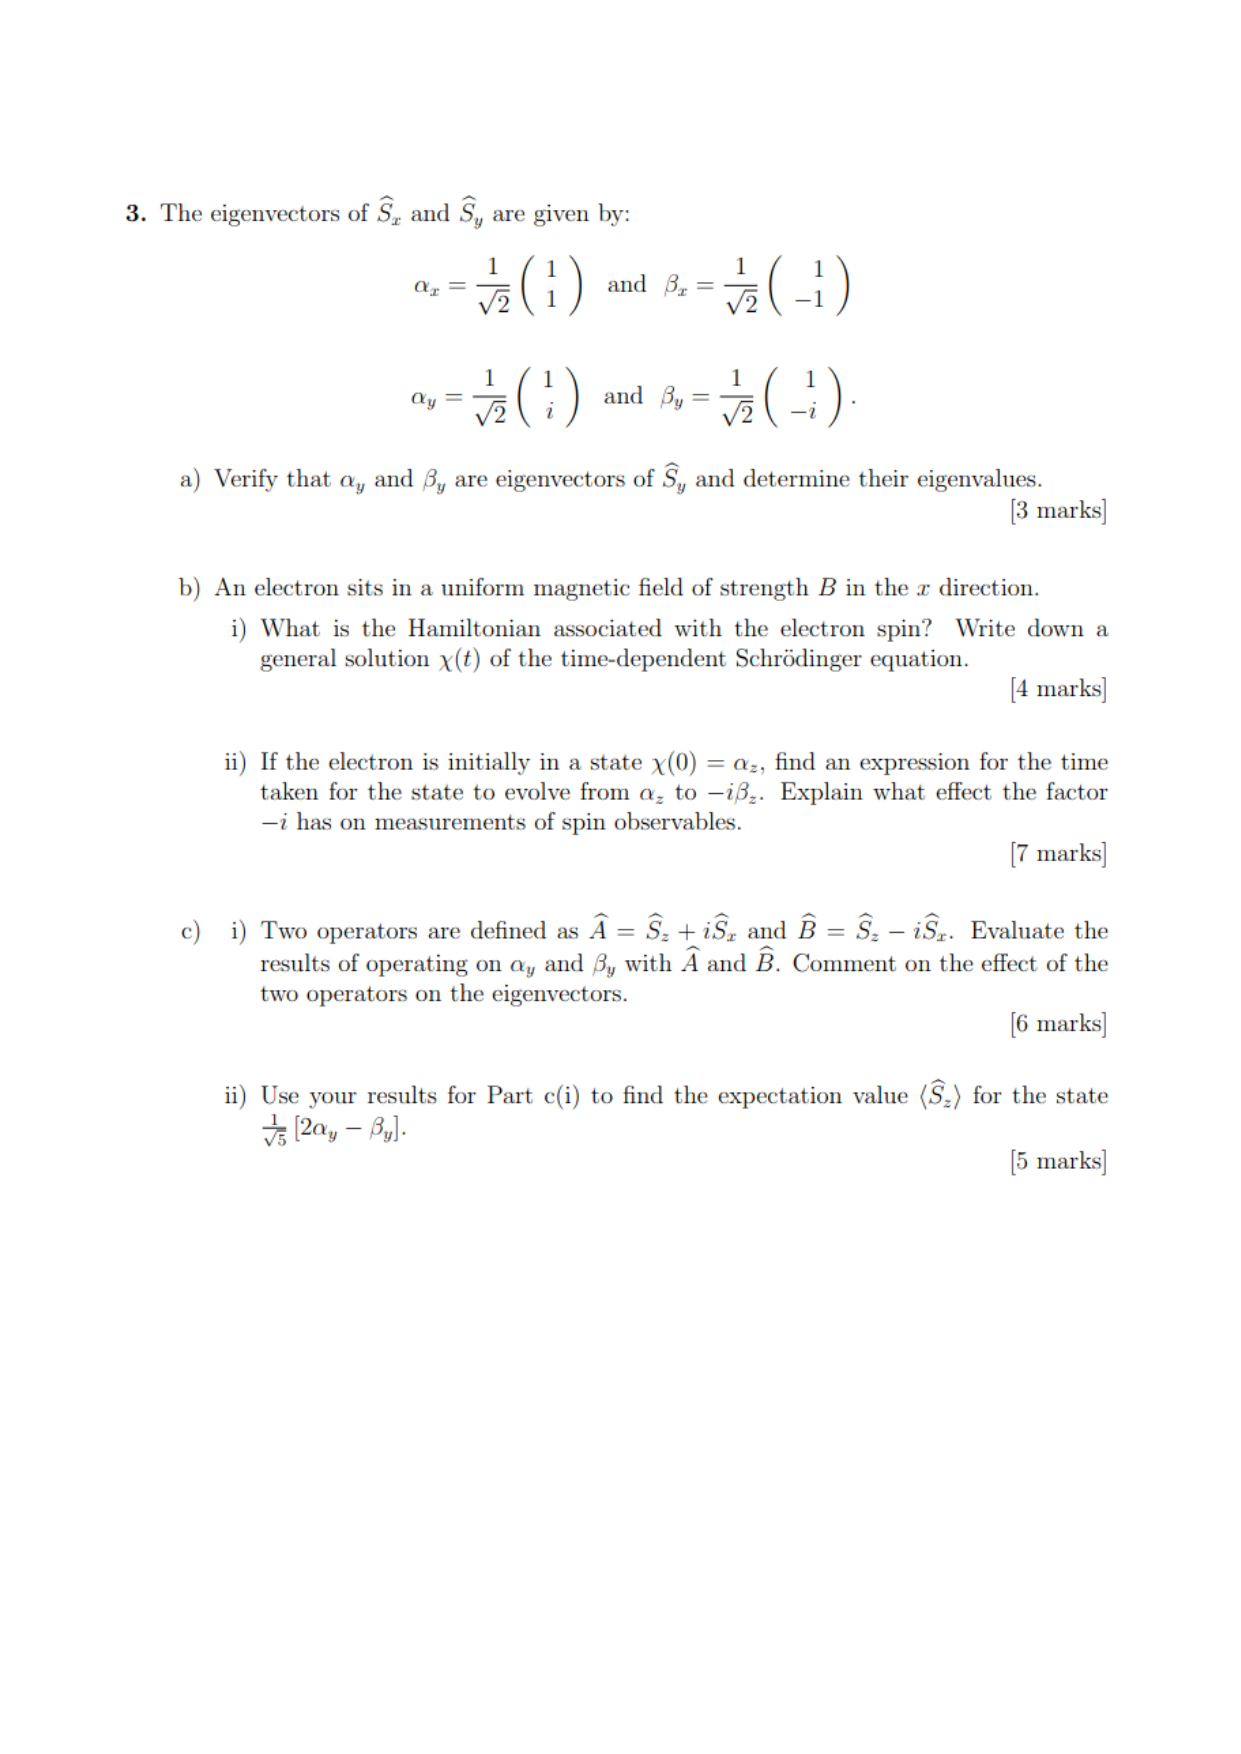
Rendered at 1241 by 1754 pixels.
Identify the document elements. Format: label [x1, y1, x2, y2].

picture [116, 194, 1121, 1196]
